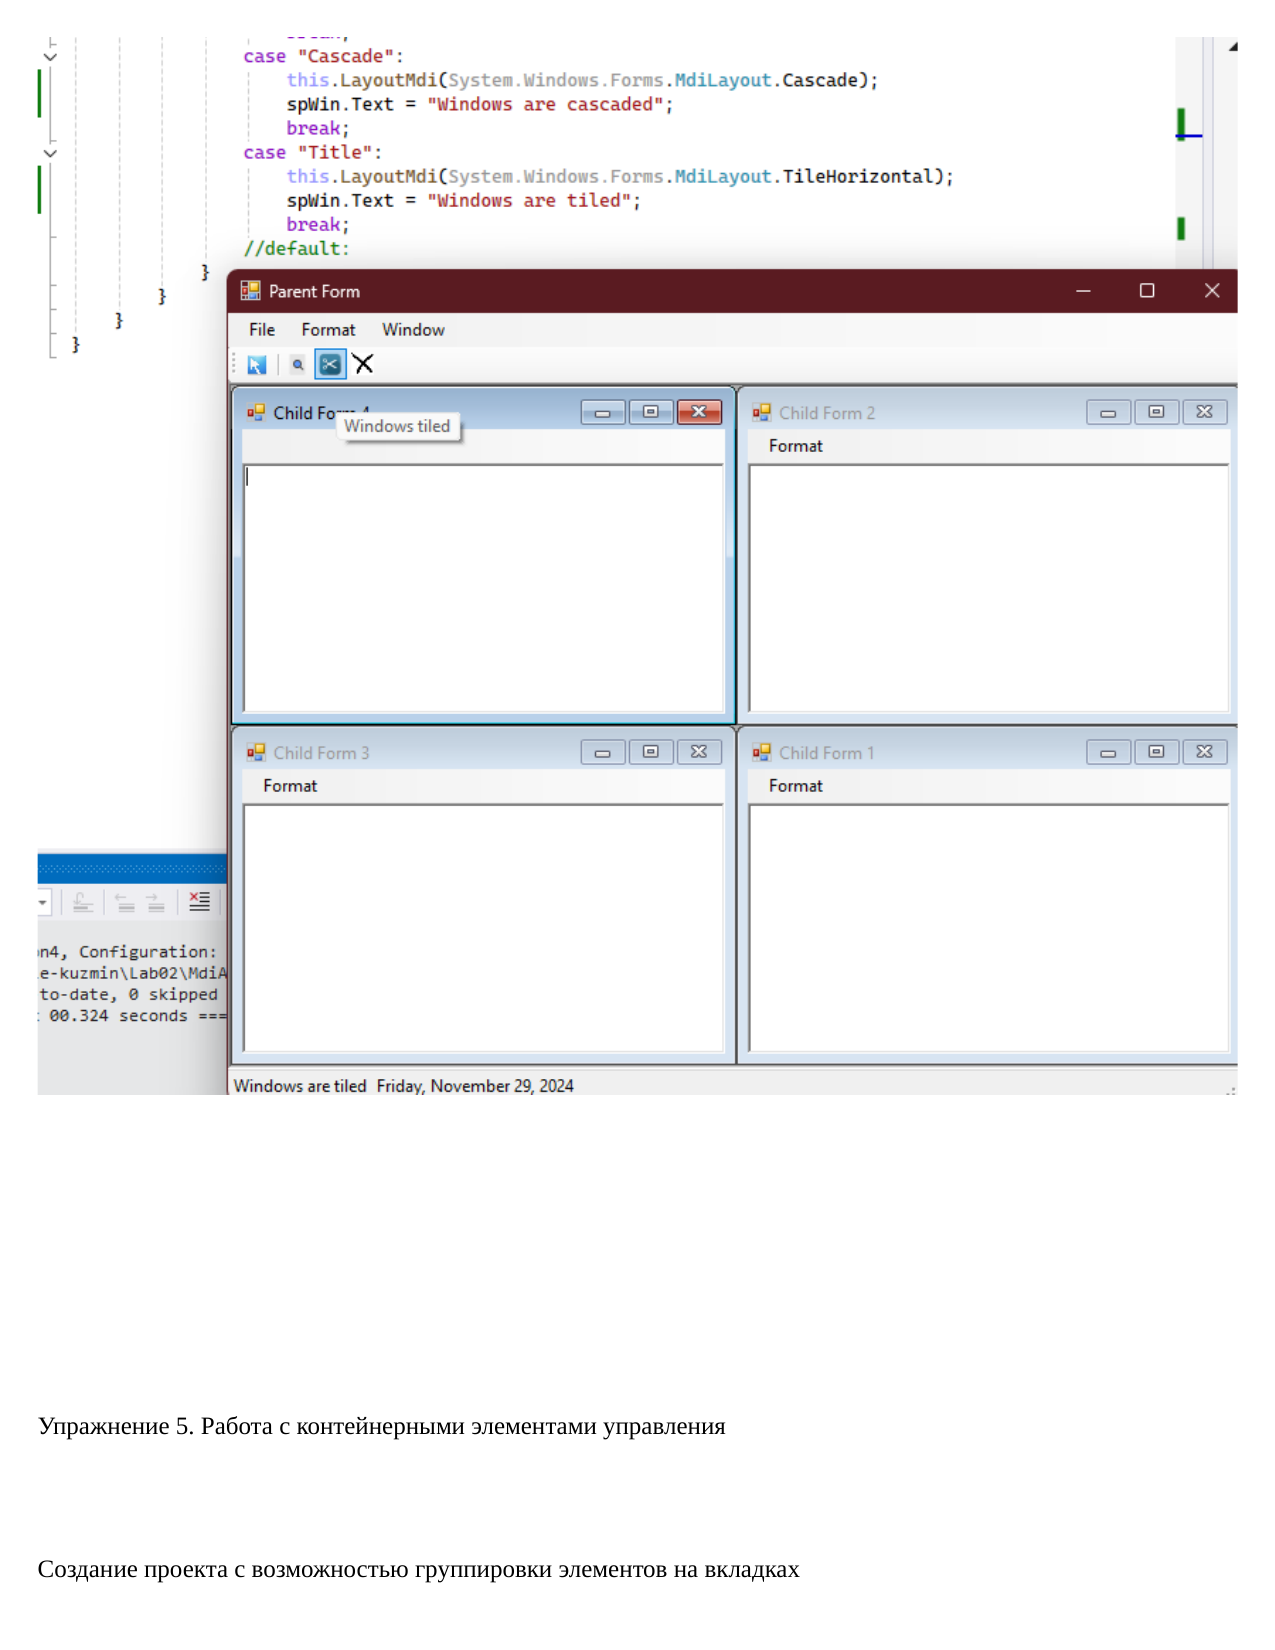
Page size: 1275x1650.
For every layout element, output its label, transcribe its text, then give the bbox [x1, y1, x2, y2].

picture [37, 37, 1238, 1095]
text Создание проекта с возможностью группировки элементов на вкладках [37, 1554, 1237, 1583]
text Упражнение 5. Работа с контейнерными элементами управления [37, 1411, 1237, 1439]
